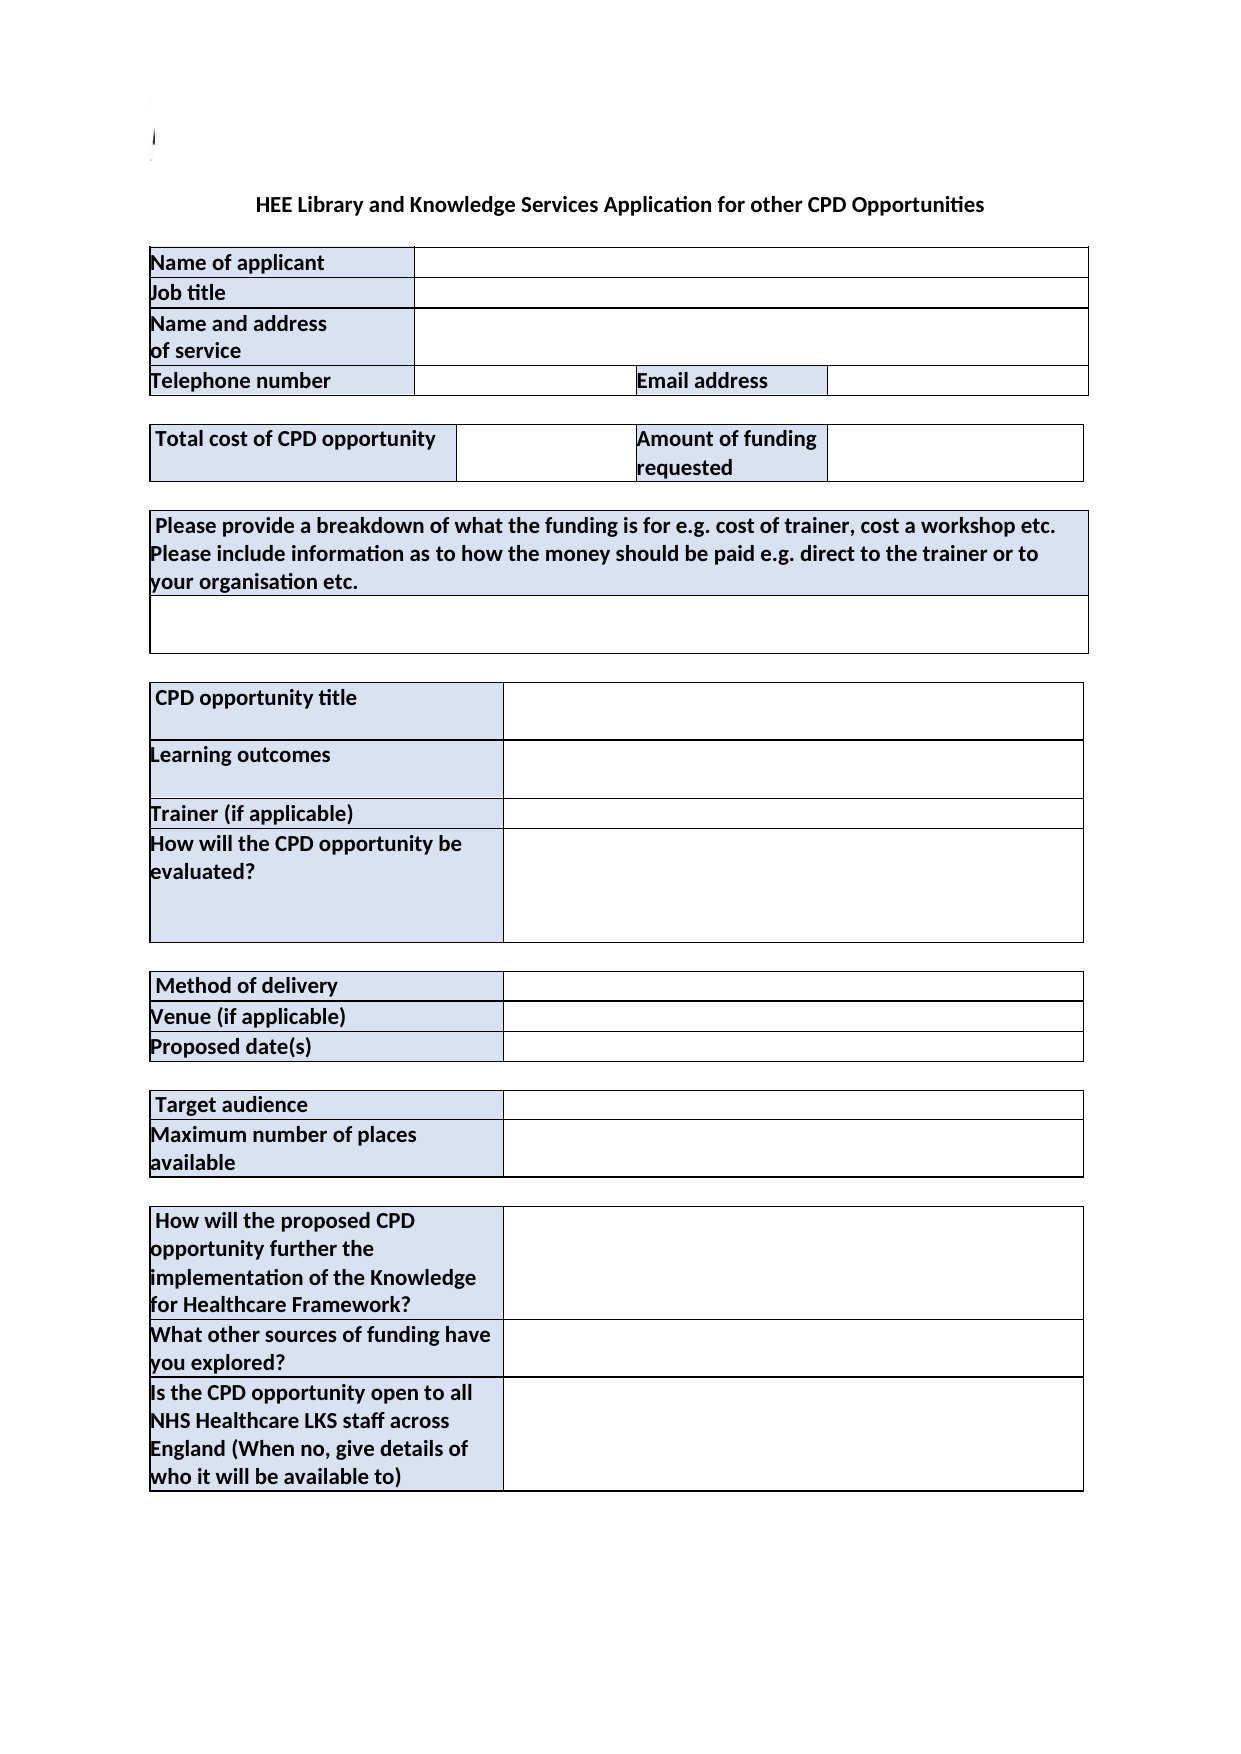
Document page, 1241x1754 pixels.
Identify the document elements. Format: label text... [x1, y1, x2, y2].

table_cell What other sources of funding have you explored? [151, 1320, 503, 1376]
table_cell [150, 1178, 1083, 1206]
table_cell [1084, 1031, 1088, 1061]
table_cell [504, 799, 1083, 828]
table_cell Amount of funding requested [637, 425, 827, 481]
table_cell How will the proposed CPD opportunity further the implementation of the Knowledge for Healthcare Framework? [151, 1207, 503, 1319]
table_cell [504, 1207, 1083, 1319]
table_cell [415, 278, 1088, 307]
table_cell [1084, 654, 1088, 682]
table_cell [504, 1002, 1083, 1031]
table_cell [1084, 828, 1088, 942]
table_cell [1084, 971, 1088, 1000]
table_cell [1084, 682, 1088, 739]
table_cell [1084, 1206, 1088, 1319]
table_cell Target audience [151, 1091, 503, 1119]
table_cell [504, 741, 1083, 797]
table_header Name of applicant [151, 248, 414, 277]
table_cell [151, 596, 1088, 652]
table_cell [504, 683, 1083, 739]
table_cell [150, 943, 1083, 971]
table_cell Email address [637, 366, 827, 394]
table_cell CPD opportunity title [151, 683, 503, 739]
table_cell Please provide a breakdown of what the funding is for e.g. cost of trainer, cost a workshop etc. Please include information as to how the money should be paid e.g. direct to the trainer or to your organisation etc. [151, 511, 1088, 595]
table_cell Venue (if applicable) [151, 1002, 503, 1031]
table_cell Job title [151, 278, 414, 307]
table_cell [504, 1320, 1083, 1376]
table_cell [415, 366, 636, 394]
table_cell [1084, 1176, 1088, 1206]
table_cell [150, 1062, 1083, 1089]
table_cell [1084, 1319, 1088, 1376]
table_cell [150, 396, 1083, 423]
table_cell Trainer (if applicable) [151, 799, 503, 828]
table_cell [457, 425, 636, 481]
table_cell [1084, 1119, 1088, 1176]
table_cell [1084, 1090, 1088, 1119]
table_cell [1084, 739, 1088, 797]
table_cell Total cost of CPD opportunity [151, 425, 456, 481]
table_cell Is the CPD opportunity open to all NHS Healthcare LKS staff across England (When no, give details of who it will be available to) [151, 1378, 503, 1490]
table_cell [1084, 1376, 1088, 1490]
table_cell [504, 1378, 1083, 1490]
table_cell [504, 1032, 1083, 1061]
table_cell [504, 829, 1083, 942]
table_header [415, 248, 1088, 277]
table_cell [150, 654, 1083, 682]
table_cell [415, 309, 1088, 365]
table_cell [1084, 396, 1088, 423]
table_cell [504, 972, 1083, 1000]
table_cell [504, 1091, 1083, 1119]
table_cell [828, 425, 1083, 481]
text HEE Library and Knowledge Services Application for other CPD Opportunities [150, 190, 1090, 218]
table_cell [504, 1120, 1083, 1176]
table_cell Name and address of service [151, 309, 414, 365]
table_cell [828, 366, 1088, 394]
table_cell [150, 481, 1088, 510]
table_cell [1084, 1061, 1088, 1089]
table_cell [1084, 1000, 1088, 1031]
table_cell Maximum number of places available [151, 1120, 503, 1176]
table_cell Method of delivery [151, 972, 503, 1000]
table_cell Telephone number [151, 366, 414, 394]
table_cell Proposed date(s) [151, 1032, 503, 1061]
table_cell How will the CPD opportunity be evaluated? [151, 829, 503, 942]
table_cell Learning outcomes [151, 741, 503, 797]
table_cell [1084, 942, 1088, 971]
table_cell [1084, 798, 1088, 828]
table_cell [1084, 424, 1088, 481]
